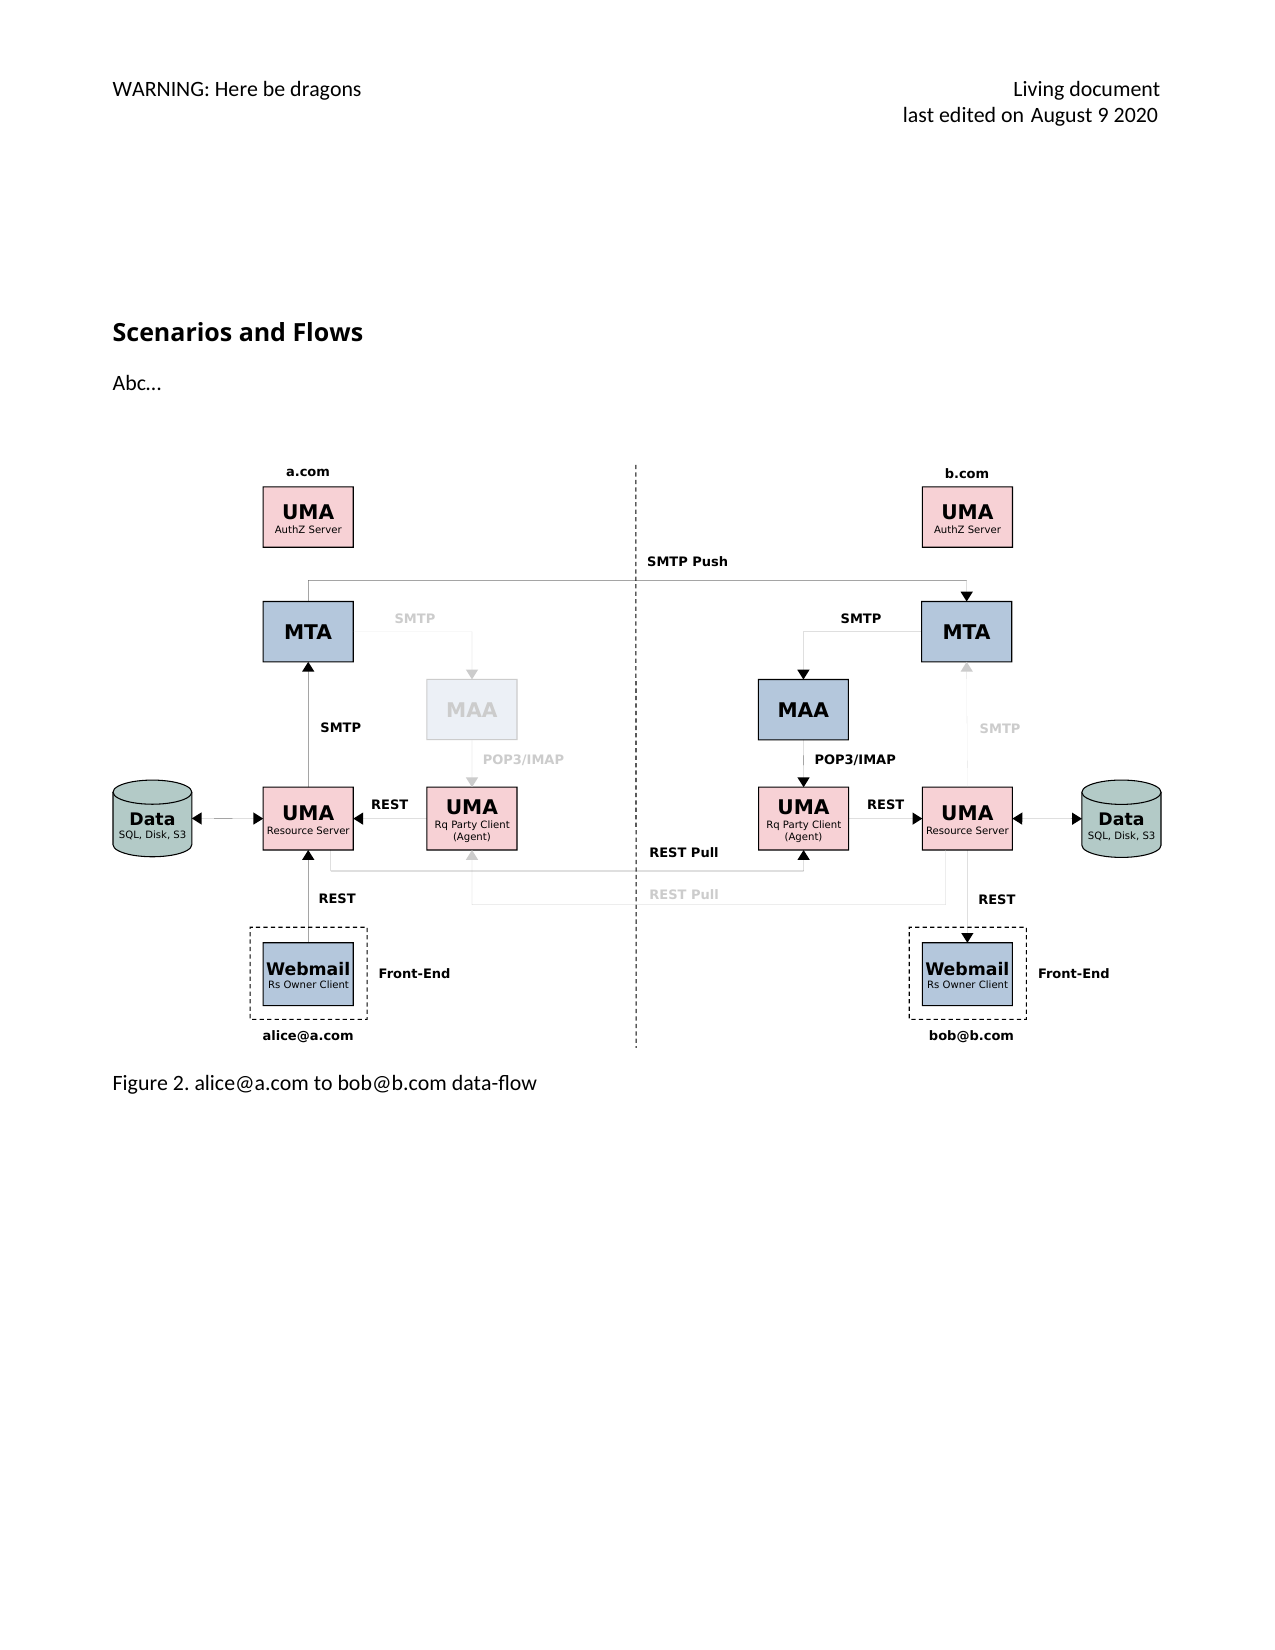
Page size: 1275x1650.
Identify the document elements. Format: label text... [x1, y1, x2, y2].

text Abc… [112, 369, 1162, 396]
text Figure 2. alice@a.com to bob@b.com data-flow [112, 846, 1162, 1096]
text Scenarios and Flows [112, 315, 1162, 349]
